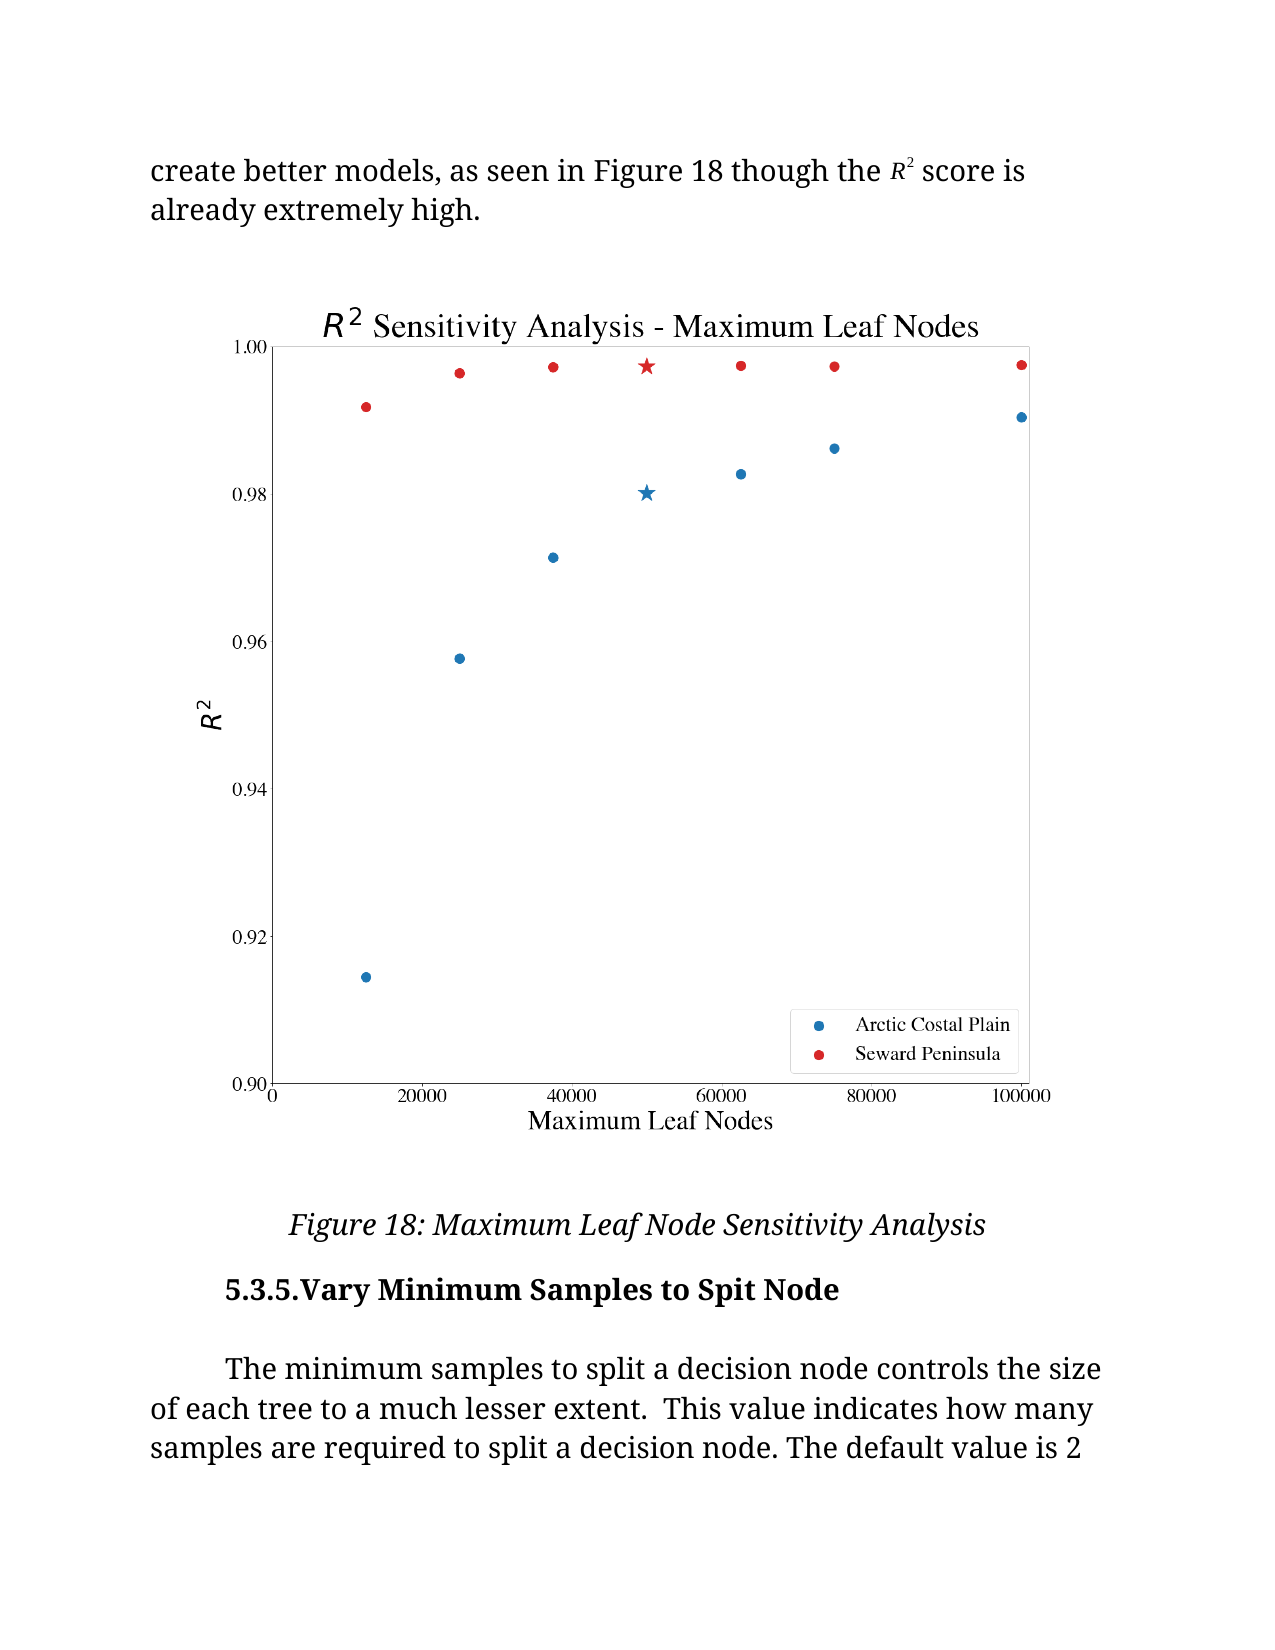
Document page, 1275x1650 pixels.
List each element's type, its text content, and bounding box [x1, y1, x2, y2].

text Varying the maximum leaf nodes is another possible option for controlling the maximum size of each tree in the forest. The baseline value was 50,000 which likely controlled the size of each tree as it is much less than . Values between 12,500, and 100,000 were tested during the sensitivity analysis. As with the Maximum Tree Depth, increasing maximum leaf nodes increases the accuracy of each random forest. Using a value higher than the baseline value will likely create better models, as seen in Figure 18 though the score is already extremely high. [150, 150, 1125, 229]
subtitle Vary Minimum Samples to Spit Node [225, 1269, 1125, 1309]
text Figure 18: Maximum Leaf Node Sensitivity Analysis [150, 1205, 1125, 1244]
picture [150, 229, 1125, 1205]
text The minimum samples to split a decision node controls the size of each tree to a much lesser extent. This value indicates how many samples are required to split a decision node. The default value is 2 [150, 1348, 1125, 1467]
